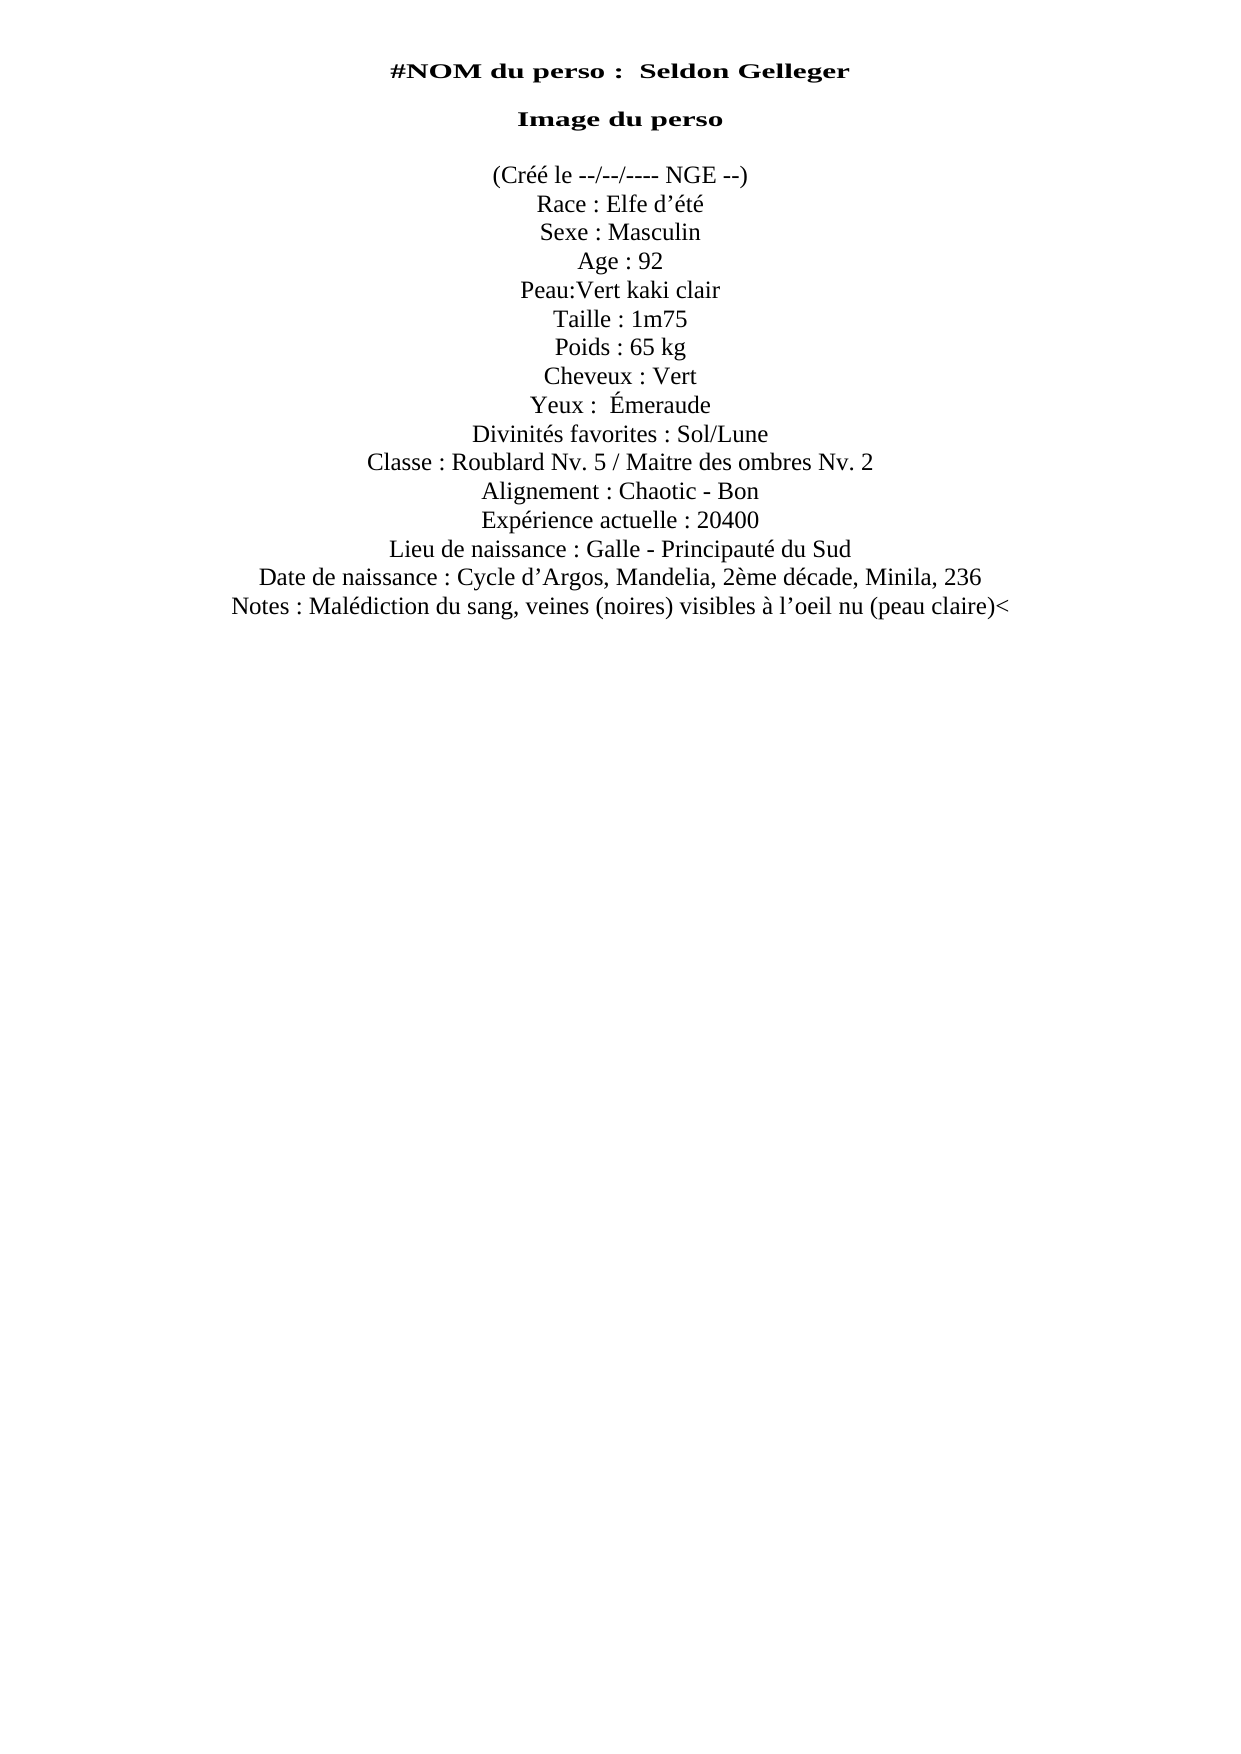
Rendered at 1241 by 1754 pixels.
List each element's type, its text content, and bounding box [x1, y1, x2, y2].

text Peau:Vert kaki clair [59, 275, 1181, 304]
text Sexe : Masculin [59, 217, 1181, 246]
text Cheveux : Vert [59, 361, 1181, 390]
text Classe : Roublard Nv. 5 / Maitre des ombres Nv. 2 [59, 447, 1181, 476]
text Lieu de naissance : Galle - Principauté du Sud [59, 534, 1181, 562]
text Date de naissance : Cycle d’Argos, Mandelia, 2ème décade, Minila, 236 [59, 562, 1181, 591]
text Image du perso [59, 107, 1181, 131]
text Yeux : Émeraude [59, 390, 1181, 419]
text Race : Elfe d’été [59, 189, 1181, 217]
text Poids : 65 kg [59, 332, 1181, 361]
text Taille : 1m75 [59, 304, 1181, 332]
text Divinités favorites : Sol/Lune [59, 419, 1181, 447]
text Expérience actuelle : 20400 [59, 505, 1181, 534]
text (Créé le --/--/---- NGE --) [59, 160, 1181, 189]
text Notes : Malédiction du sang, veines (noires) visibles à l’oeil nu (peau claire)< [59, 591, 1181, 620]
text Age : 92 [59, 246, 1181, 275]
text #NOM du perso : Seldon Gelleger [59, 59, 1181, 83]
text Alignement : Chaotic - Bon [59, 476, 1181, 505]
